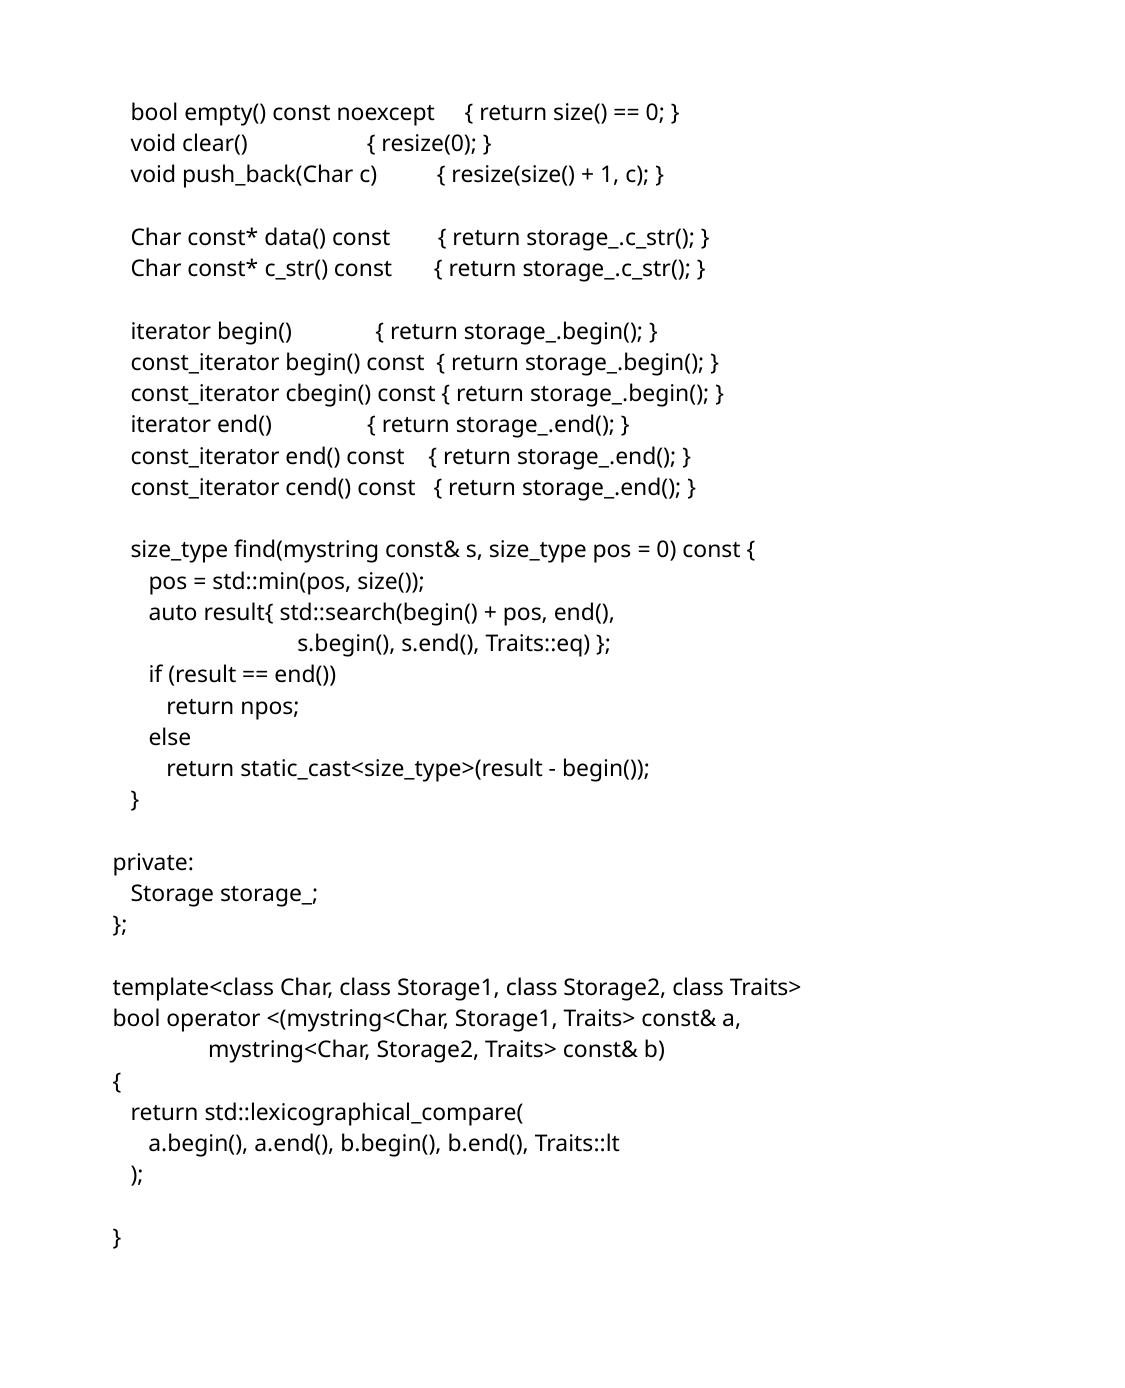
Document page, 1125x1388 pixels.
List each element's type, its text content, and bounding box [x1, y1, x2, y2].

text iterator end() { return storage_.end(); } [112, 408, 1012, 440]
text { [112, 1065, 1012, 1096]
text bool operator <(mystring<Char, Storage1, Traits> const& a, [112, 1002, 1012, 1033]
text }; [112, 908, 1012, 940]
text Char const* c_str() const { return storage_.c_str(); } [112, 252, 1012, 283]
text void clear() { resize(0); } [112, 127, 1012, 158]
text ); [112, 1158, 1012, 1190]
text return static_cast<size_type>(result - begin()); [112, 752, 1012, 783]
text else [112, 721, 1012, 752]
text if (result == end()) [112, 658, 1012, 690]
text } [112, 783, 1012, 815]
text const_iterator cend() const { return storage_.end(); } [112, 471, 1012, 502]
text const_iterator end() const { return storage_.end(); } [112, 440, 1012, 471]
text Storage storage_; [112, 877, 1012, 908]
text return npos; [112, 690, 1012, 721]
text const_iterator begin() const { return storage_.begin(); } [112, 346, 1012, 377]
text void push_back(Char c) { resize(size() + 1, c); } [112, 158, 1012, 190]
text auto result{ std::search(begin() + pos, end(), [112, 596, 1012, 627]
text } [112, 1221, 1012, 1252]
text mystring<Char, Storage2, Traits> const& b) [112, 1033, 1012, 1065]
text iterator begin() { return storage_.begin(); } [112, 315, 1012, 346]
text pos = std::min(pos, size()); [112, 565, 1012, 596]
text bool empty() const noexcept { return size() == 0; } [112, 96, 1012, 127]
text const_iterator cbegin() const { return storage_.begin(); } [112, 377, 1012, 408]
text private: [112, 846, 1012, 877]
text Char const* data() const { return storage_.c_str(); } [112, 221, 1012, 252]
text size_type find(mystring const& s, size_type pos = 0) const { [112, 533, 1012, 565]
text a.begin(), a.end(), b.begin(), b.end(), Traits::lt [112, 1127, 1012, 1158]
text template<class Char, class Storage1, class Storage2, class Traits> [112, 971, 1012, 1002]
text s.begin(), s.end(), Traits::eq) }; [112, 627, 1012, 658]
text return std::lexicographical_compare( [112, 1096, 1012, 1127]
